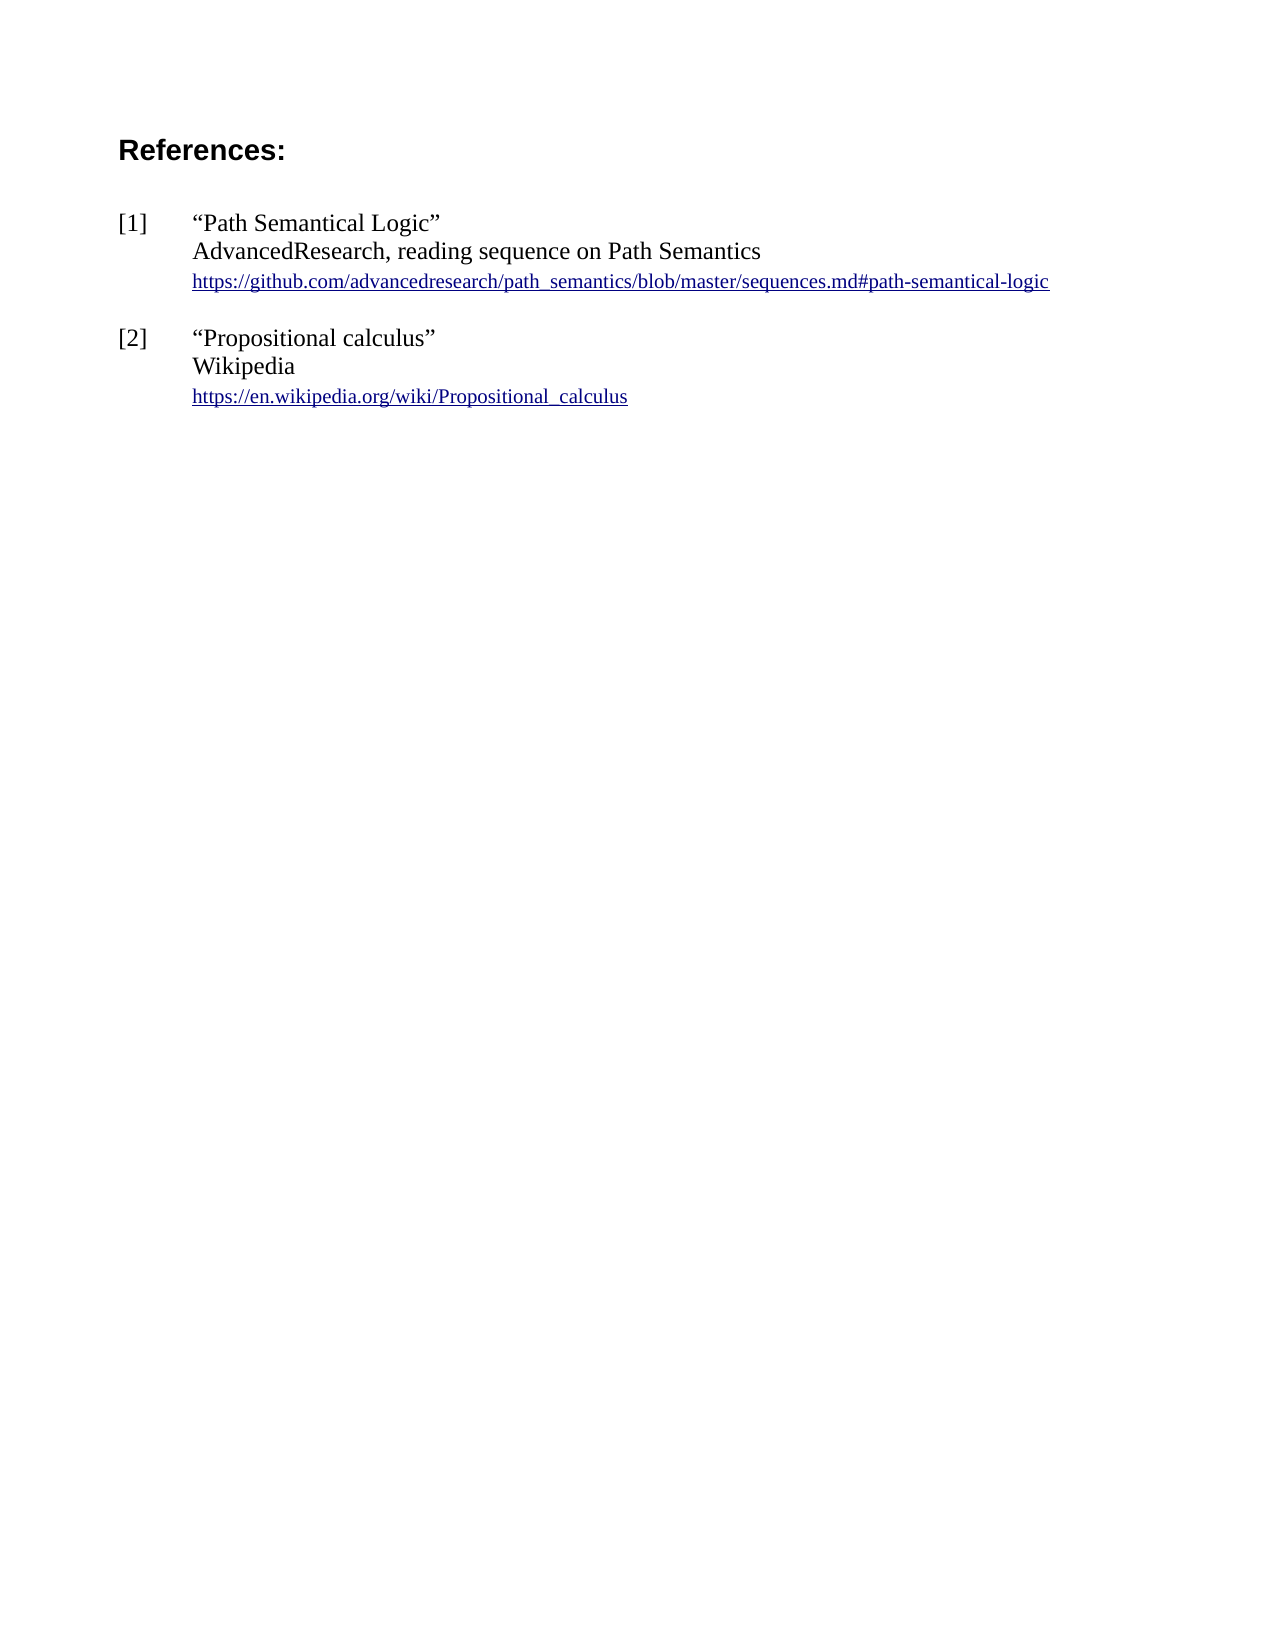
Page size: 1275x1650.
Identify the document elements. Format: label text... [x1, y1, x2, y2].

subtitle References: [118, 133, 1157, 166]
text https://en.wikipedia.org/wiki/Propositional_calculus [118, 380, 1157, 409]
text Wikipedia [118, 351, 1157, 380]
text https://github.com/advancedresearch/path_semantics/blob/master/sequences.md#path-semantical-logic [118, 265, 1157, 294]
text [2] “Propositional calculus” [118, 323, 1157, 351]
text [1] “Path Semantical Logic” [118, 208, 1157, 236]
text AdvancedResearch, reading sequence on Path Semantics [118, 236, 1157, 265]
